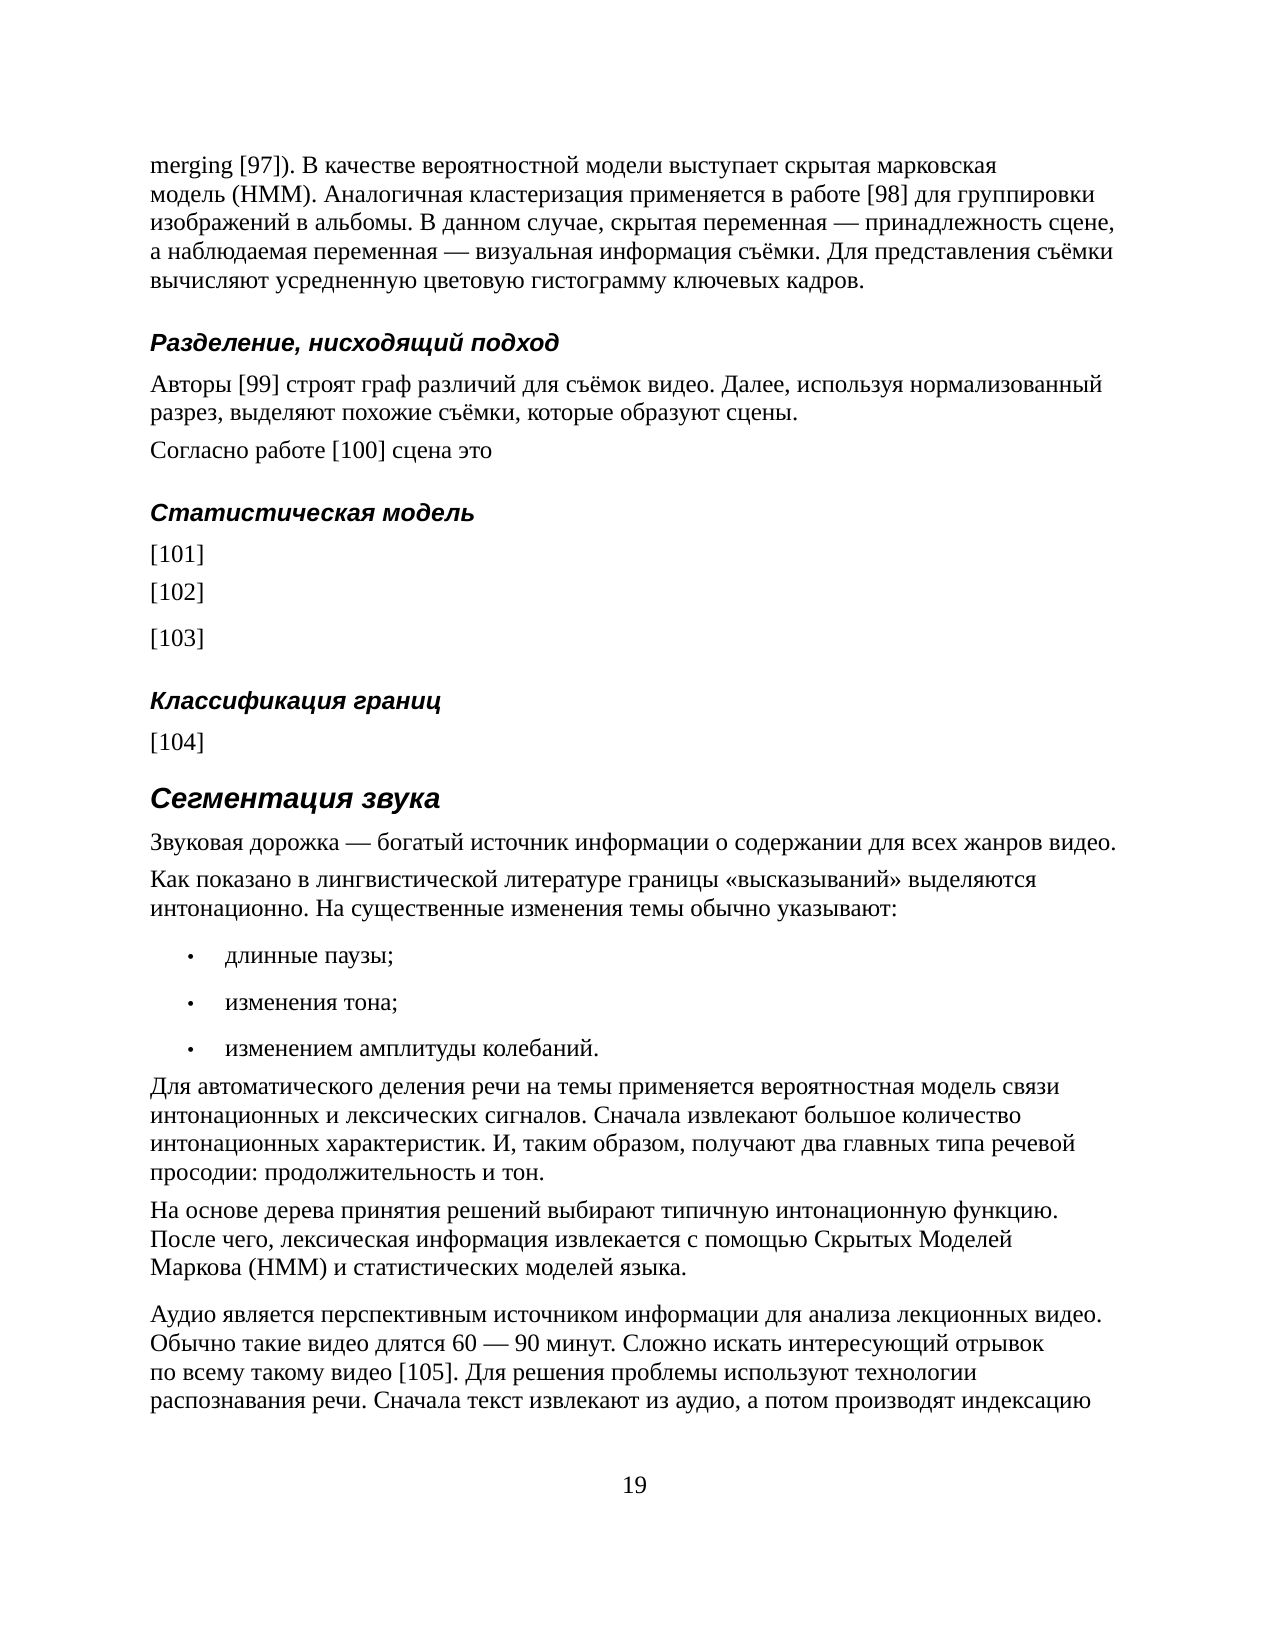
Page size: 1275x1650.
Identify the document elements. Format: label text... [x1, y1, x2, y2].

subtitle Сегментация звука [150, 781, 1125, 814]
text [103] [150, 623, 1125, 652]
list изменения тона; [187, 987, 1125, 1015]
subtitle Разделение, нисходящий подход [150, 328, 1125, 356]
text Звуковая дорожка — богатый источник информации о содержании для всех жанров видео. [150, 827, 1125, 856]
text Аудио является перспективным источником информации для анализа лекционных видео. Обычно такие видео длятся 60 — 90 минут. Сложно искать интересующий отрывок по всему такому видео [105]. Для решения проблемы используют технологии распознавания речи. Сначала текст извлекают из аудио, а потом производят индексацию [150, 1299, 1125, 1414]
subtitle Классификация границ [150, 686, 1125, 714]
list длинные паузы; [187, 940, 1125, 969]
text [101] [150, 539, 1125, 568]
text [102] [150, 577, 1125, 605]
text Согласно работе [100] сцена это [150, 435, 1125, 464]
text Для автоматического деления речи на темы применяется вероятностная модель связи интонационных и лексических сигналов. Сначала извлекают большое количество интонационных характеристик. И, таким образом, получают два главных типа речевой просодии: продолжительность и тон. [150, 1071, 1125, 1186]
text Как показано в лингвистической литературе границы «высказываний» выделяются интонационно. На существенные изменения темы обычно указывают: [150, 864, 1125, 922]
text Авторы [99] строят граф различий для съёмок видео. Далее, используя нормализованный разрез, выделяют похожие съёмки, которые образуют сцены. [150, 369, 1125, 426]
subtitle Статистическая модель [150, 498, 1125, 526]
text merging [97]). В качестве вероятностной модели выступает скрытая марковская модель (HMM). Аналогичная кластеризация применяется в работе [98] для группировки изображений в альбомы. В данном случае, скрытая переменная — принадлежность сцене, а наблюдаемая переменная — визуальная информация съёмки. Для представления съёмки вычисляют усредненную цветовую гистограмму ключевых кадров. [150, 150, 1125, 294]
text [104] [150, 727, 1125, 756]
list изменением амплитуды колебаний. [187, 1033, 1125, 1062]
text На основе дерева принятия решений выбирают типичную интонационную функцию. После чего, лексическая информация извлекается с помощью Скрытых Моделей Маркова (HMM) и статистических моделей языка. [150, 1195, 1125, 1281]
